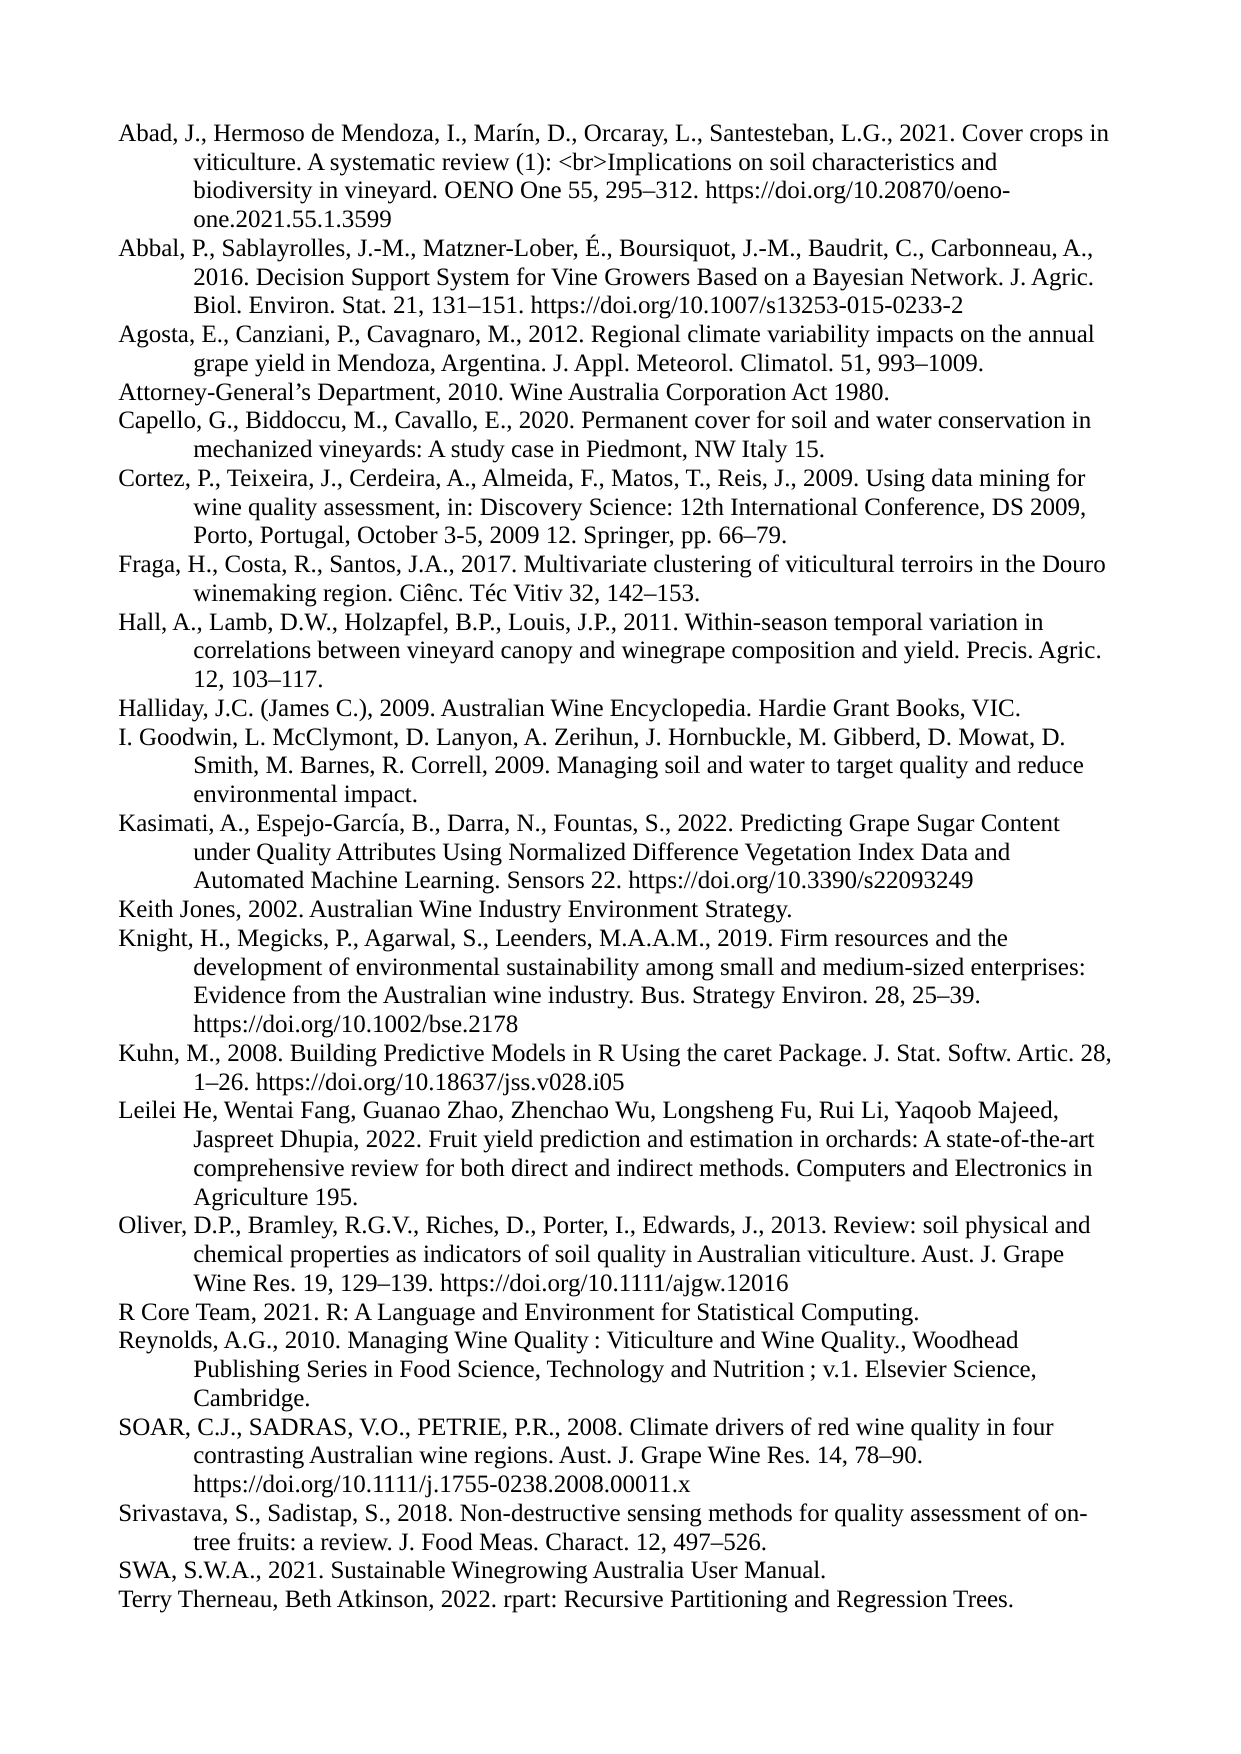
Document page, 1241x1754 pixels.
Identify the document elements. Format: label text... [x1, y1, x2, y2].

text Keith Jones, 2002. Australian Wine Industry Environment Strategy. [118, 894, 1122, 923]
text SWA, S.W.A., 2021. Sustainable Winegrowing Australia User Manual. [118, 1556, 1122, 1584]
text SOAR, C.J., SADRAS, V.O., PETRIE, P.R., 2008. Climate drivers of red wine quality in four contrasting Australian wine regions. Aust. J. Grape Wine Res. 14, 78–90. https://doi.org/10.1111/j.1755-0238.2008.00011.x [118, 1412, 1122, 1498]
text Halliday, J.C. (James C.), 2009. Australian Wine Encyclopedia. Hardie Grant Books, VIC. [118, 693, 1122, 722]
text Hall, A., Lamb, D.W., Holzapfel, B.P., Louis, J.P., 2011. Within-season temporal variation in correlations between vineyard canopy and winegrape composition and yield. Precis. Agric. 12, 103–117. [118, 607, 1122, 693]
text Terry Therneau, Beth Atkinson, 2022. rpart: Recursive Partitioning and Regression Trees. [118, 1584, 1122, 1613]
text Fraga, H., Costa, R., Santos, J.A., 2017. Multivariate clustering of viticultural terroirs in the Douro winemaking region. Ciênc. Téc Vitiv 32, 142–153. [118, 549, 1122, 607]
text Abad, J., Hermoso de Mendoza, I., Marín, D., Orcaray, L., Santesteban, L.G., 2021. Cover crops in viticulture. A systematic review (1): <br>Implications on soil characteristics and biodiversity in vineyard. OENO One 55, 295–312. https://doi.org/10.20870/oeno-one.2021.55.1.3599 [118, 118, 1122, 233]
text Agosta, E., Canziani, P., Cavagnaro, M., 2012. Regional climate variability impacts on the annual grape yield in Mendoza, Argentina. J. Appl. Meteorol. Climatol. 51, 993–1009. [118, 319, 1122, 377]
text Knight, H., Megicks, P., Agarwal, S., Leenders, M.A.A.M., 2019. Firm resources and the development of environmental sustainability among small and medium-sized enterprises: Evidence from the Australian wine industry. Bus. Strategy Environ. 28, 25–39. https://doi.org/10.1002/bse.2178 [118, 923, 1122, 1038]
text Attorney-General’s Department, 2010. Wine Australia Corporation Act 1980. [118, 377, 1122, 406]
text Abbal, P., Sablayrolles, J.-M., Matzner-Lober, É., Boursiquot, J.-M., Baudrit, C., Carbonneau, A., 2016. Decision Support System for Vine Growers Based on a Bayesian Network. J. Agric. Biol. Environ. Stat. 21, 131–151. https://doi.org/10.1007/s13253-015-0233-2 [118, 233, 1122, 319]
text Reynolds, A.G., 2010. Managing Wine Quality : Viticulture and Wine Quality., Woodhead Publishing Series in Food Science, Technology and Nutrition ; v.1. Elsevier Science, Cambridge. [118, 1326, 1122, 1412]
text Capello, G., Biddoccu, M., Cavallo, E., 2020. Permanent cover for soil and water conservation in mechanized vineyards: A study case in Piedmont, NW Italy 15. [118, 406, 1122, 463]
text Kasimati, A., Espejo-García, B., Darra, N., Fountas, S., 2022. Predicting Grape Sugar Content under Quality Attributes Using Normalized Difference Vegetation Index Data and Automated Machine Learning. Sensors 22. https://doi.org/10.3390/s22093249 [118, 808, 1122, 894]
text I. Goodwin, L. McClymont, D. Lanyon, A. Zerihun, J. Hornbuckle, M. Gibberd, D. Mowat, D. Smith, M. Barnes, R. Correll, 2009. Managing soil and water to target quality and reduce environmental impact. [118, 722, 1122, 808]
text Cortez, P., Teixeira, J., Cerdeira, A., Almeida, F., Matos, T., Reis, J., 2009. Using data mining for wine quality assessment, in: Discovery Science: 12th International Conference, DS 2009, Porto, Portugal, October 3-5, 2009 12. Springer, pp. 66–79. [118, 463, 1122, 549]
text Oliver, D.P., Bramley, R.G.V., Riches, D., Porter, I., Edwards, J., 2013. Review: soil physical and chemical properties as indicators of soil quality in Australian viticulture. Aust. J. Grape Wine Res. 19, 129–139. https://doi.org/10.1111/ajgw.12016 [118, 1211, 1122, 1297]
text Leilei He, Wentai Fang, Guanao Zhao, Zhenchao Wu, Longsheng Fu, Rui Li, Yaqoob Majeed, Jaspreet Dhupia, 2022. Fruit yield prediction and estimation in orchards: A state-of-the-art comprehensive review for both direct and indirect methods. Computers and Electronics in Agriculture 195. [118, 1096, 1122, 1211]
text Kuhn, M., 2008. Building Predictive Models in R Using the caret Package. J. Stat. Softw. Artic. 28, 1–26. https://doi.org/10.18637/jss.v028.i05 [118, 1038, 1122, 1096]
text R Core Team, 2021. R: A Language and Environment for Statistical Computing. [118, 1297, 1122, 1326]
text Srivastava, S., Sadistap, S., 2018. Non-destructive sensing methods for quality assessment of on-tree fruits: a review. J. Food Meas. Charact. 12, 497–526. [118, 1498, 1122, 1556]
